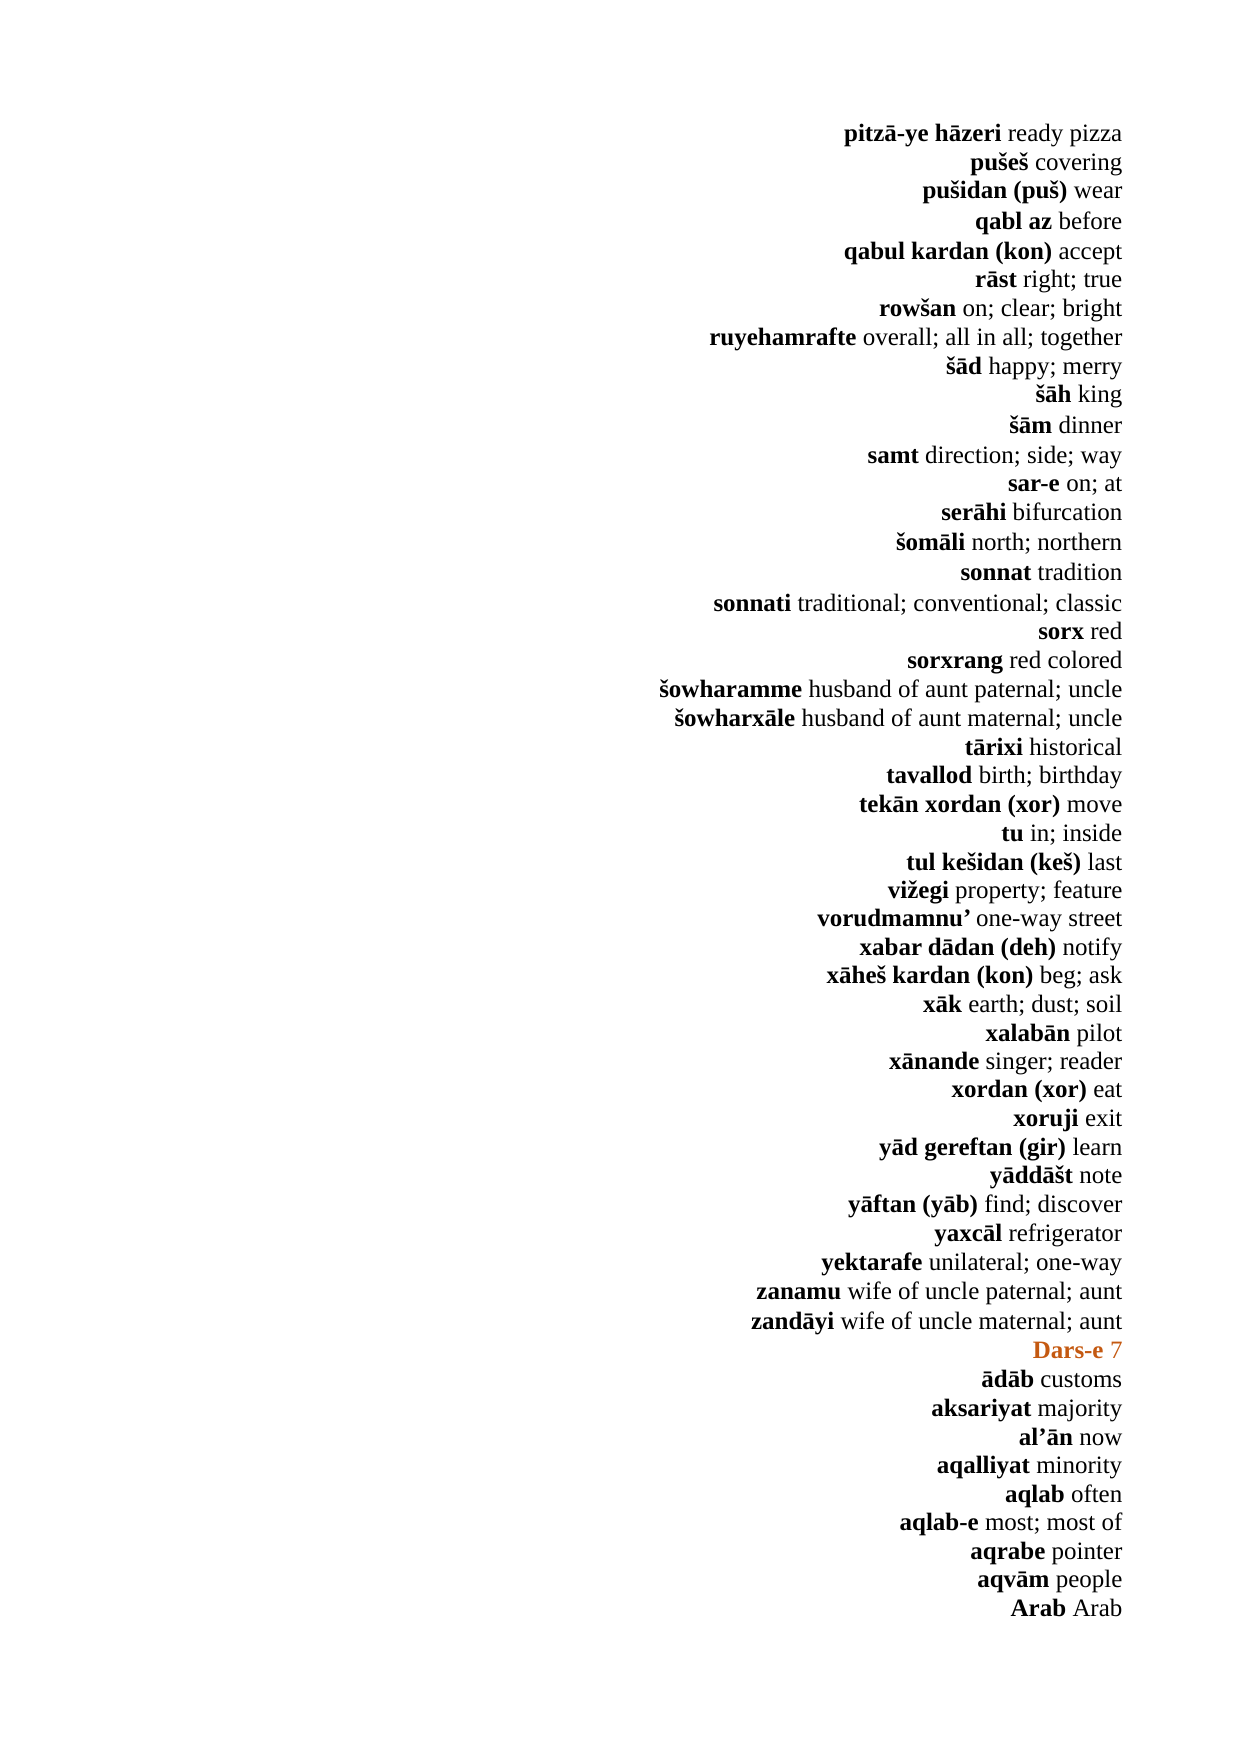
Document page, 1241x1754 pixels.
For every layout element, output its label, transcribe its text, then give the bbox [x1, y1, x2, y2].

text yāddāšt note [118, 1161, 1122, 1189]
text rowšan on; clear; bright [118, 293, 1122, 322]
text aqvām people [118, 1565, 1122, 1593]
text ādāb customs [118, 1364, 1122, 1393]
text tekān xordan (xor) move [118, 789, 1122, 818]
text aqrabe pointer [118, 1537, 1122, 1565]
text Dars-e 7 [118, 1336, 1122, 1364]
text serāhi bifurcation [118, 497, 1122, 526]
text qabl az before [118, 206, 1122, 234]
text qabul kardan (kon) accept [118, 236, 1122, 264]
text tārixi historical [118, 732, 1122, 760]
text aqlab often [118, 1479, 1122, 1508]
text sar-e on; at [118, 468, 1122, 497]
text sorxrang red colored [118, 645, 1122, 674]
text vižegi property; feature [118, 875, 1122, 904]
text šowharxāle husband of aunt maternal; uncle [118, 703, 1122, 732]
text šām dinner [118, 410, 1122, 438]
text ruyehamrafte overall; all in all; together [118, 322, 1122, 351]
text xāheš kardan (kon) beg; ask [118, 961, 1122, 989]
text šomāli north; northern [118, 527, 1122, 556]
text sonnat tradition [118, 557, 1122, 586]
text šād happy; merry [118, 351, 1122, 379]
text xoruji exit [118, 1103, 1122, 1132]
text yektarafe unilateral; one-way [118, 1247, 1122, 1276]
text šāh king [118, 379, 1122, 408]
text xāk earth; dust; soil [118, 989, 1122, 1018]
text sonnati traditional; conventional; classic [118, 588, 1122, 616]
text vorudmamnu’ one-way street [118, 904, 1122, 932]
text rāst right; true [118, 264, 1122, 293]
text tu in; inside [118, 818, 1122, 847]
text tavallod birth; birthday [118, 760, 1122, 789]
text xalabān pilot [118, 1018, 1122, 1047]
text xordan (xor) eat [118, 1075, 1122, 1103]
text xabar dādan (deh) notify [118, 932, 1122, 961]
text aqalliyat minority [118, 1451, 1122, 1479]
text šowharamme husband of aunt paternal; uncle [118, 674, 1122, 703]
text al’ān now [118, 1422, 1122, 1451]
text tul kešidan (keš) last [118, 847, 1122, 875]
text pušidan (puš) wear [118, 176, 1122, 204]
text aksariyat majority [118, 1393, 1122, 1422]
text Arab Arab [118, 1593, 1122, 1622]
text sorx red [118, 616, 1122, 645]
text zandāyi wife of uncle maternal; aunt [118, 1306, 1122, 1335]
text samt direction; side; way [118, 440, 1122, 468]
text pitzā-ye hāzeri ready pizza [118, 118, 1122, 147]
text pušeš covering [118, 147, 1122, 176]
text yād gereftan (gir) learn [118, 1132, 1122, 1161]
text zanamu wife of uncle paternal; aunt [118, 1276, 1122, 1305]
text aqlab-e most; most of [118, 1508, 1122, 1537]
text yāftan (yāb) find; discover [118, 1189, 1122, 1218]
text yaxcāl refrigerator [118, 1218, 1122, 1247]
text xānande singer; reader [118, 1047, 1122, 1075]
